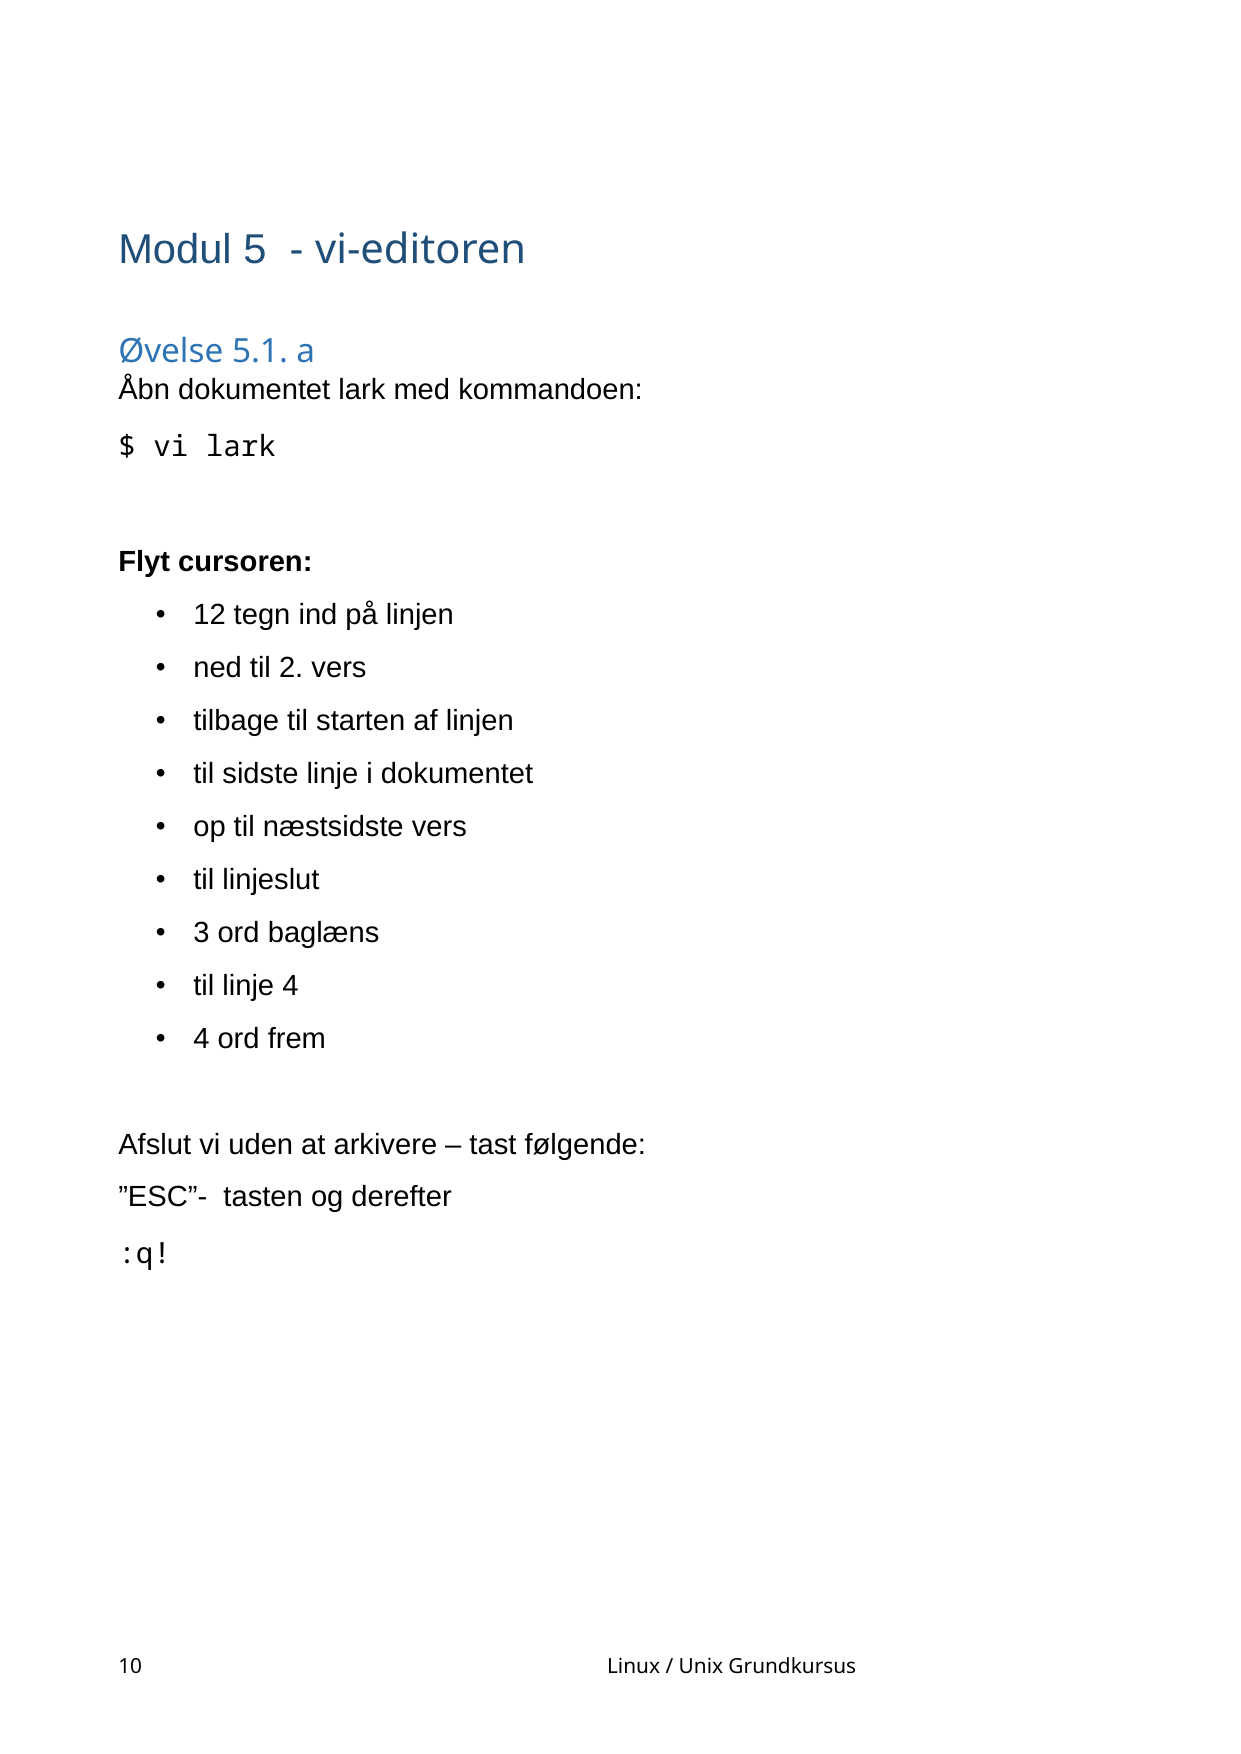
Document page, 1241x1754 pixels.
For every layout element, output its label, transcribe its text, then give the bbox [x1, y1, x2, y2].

text Flyt cursoren: [118, 544, 1122, 577]
text Åbn dokumentet lark med kommandoen: [118, 372, 1122, 406]
text Afslut vi uden at arkivere – tast følgende: [118, 1127, 1122, 1160]
list til sidste linje i dokumentet [156, 756, 1122, 789]
subtitle Øvelse 5.1. a [118, 327, 1122, 372]
subtitle Modul 5 - vi-editoren [118, 219, 1122, 276]
list tilbage til starten af linjen [156, 703, 1122, 736]
list op til næstsidste vers [156, 809, 1122, 842]
list 12 tegn ind på linjen [156, 597, 1122, 630]
list 4 ord frem [156, 1021, 1122, 1054]
text ”ESC”- tasten og derefter [118, 1179, 1122, 1213]
text :q! [118, 1232, 1122, 1272]
list til linje 4 [156, 968, 1122, 1002]
list ned til 2. vers [156, 650, 1122, 683]
text $ vi lark [118, 425, 1122, 464]
list til linjeslut [156, 862, 1122, 896]
list 3 ord baglæns [156, 915, 1122, 948]
